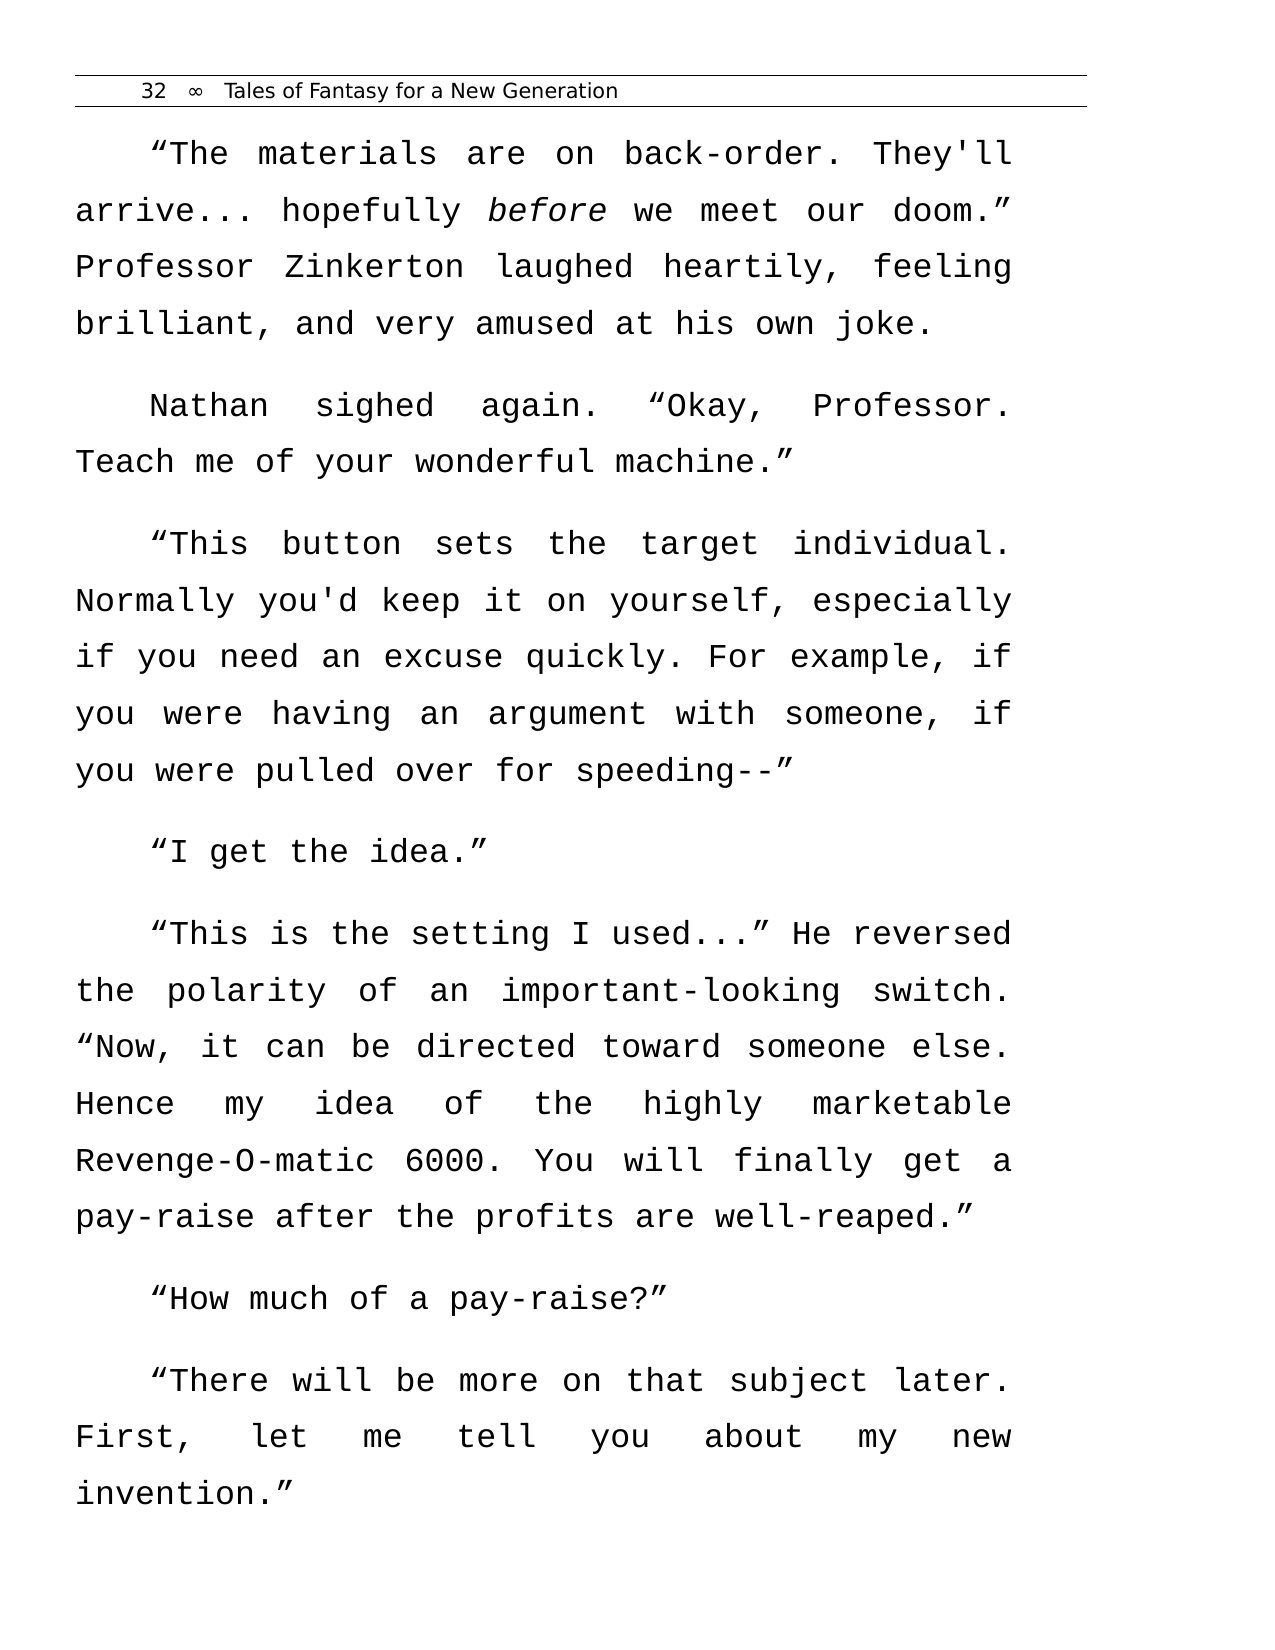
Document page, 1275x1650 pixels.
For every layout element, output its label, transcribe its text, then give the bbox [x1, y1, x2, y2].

text Nathan sighed again. “Okay, Professor. Teach me of your wonderful machine.” [75, 388, 1012, 483]
text “There will be more on that subject later. First, let me tell you about my new invention.” [75, 1363, 1012, 1514]
text “This is the setting I used...” He reversed the polarity of an important-looking switch. “Now, it can be directed toward someone else. Hence my idea of the highly marketable Revenge-O-matic 6000. You will finally get a pay-raise after the profits are well-reaped.” [75, 917, 1012, 1238]
text “How much of a pay-raise?” [75, 1282, 1012, 1319]
text “This button sets the target individual. Normally you'd keep it on yourself, especially if you need an excuse quickly. For example, if you were having an argument with someone, if you were pulled over for speeding--” [75, 527, 1012, 791]
text “I get the idea.” [75, 835, 1012, 873]
text “The materials are on back-order. They'll arrive... hopefully before we meet our doom.” Professor Zinkerton laughed heartily, feeling brilliant, and very amused at his own joke. [75, 137, 1012, 344]
